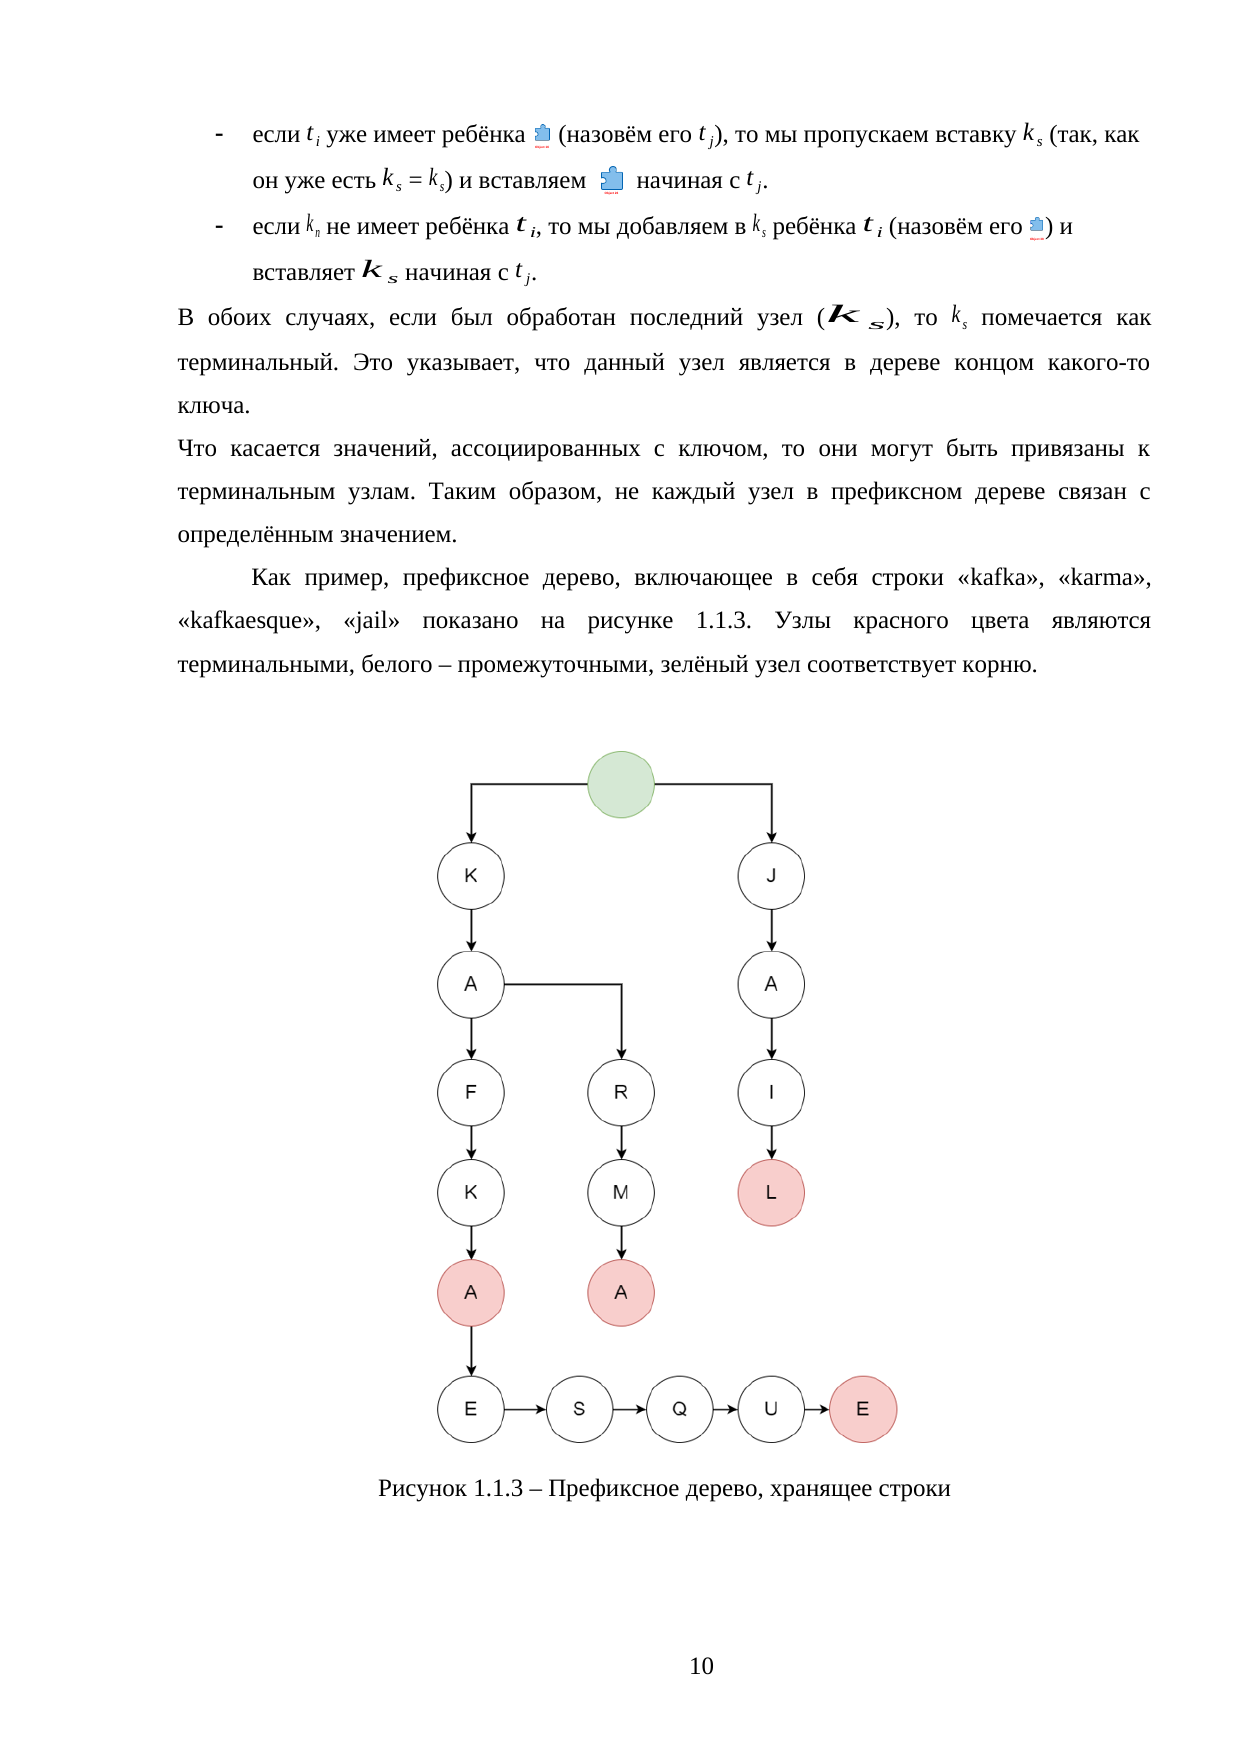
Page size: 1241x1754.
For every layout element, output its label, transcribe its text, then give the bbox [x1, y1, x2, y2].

text В обоих случаях, если был обработан последний узел (), то помечается как терминальный. Это указывает, что данный узел является в дереве концом какого-то ключа. [177, 301, 1152, 419]
text Рисунок 1.1.3 – Префиксное дерево, хранящее строки [177, 1473, 1152, 1502]
picture [427, 735, 902, 1459]
list если не имеет ребёнка , то мы добавляем в ребёнка (назовём его ) и вставляет начиная с . [215, 209, 1152, 287]
list если уже имеет ребёнка (назовём его ), то мы пропускаем вставку (так, как он уже есть = ) и вставляем начиная c . [215, 118, 1152, 195]
text Как пример, префиксное дерево, включающее в себя строки «kafka», «karma», «kafkaesque», «jail» показано на рисунке 1.1.3. Узлы красного цвета являются терминальными, белого – промежуточными, зелёный узел соответствует корню. [177, 562, 1152, 677]
text Что касается значений, ассоциированных с ключом, то они могут быть привязаны к терминальным узлам. Таким образом, не каждый узел в префиксном дереве связан с определённым значением. [177, 433, 1152, 548]
